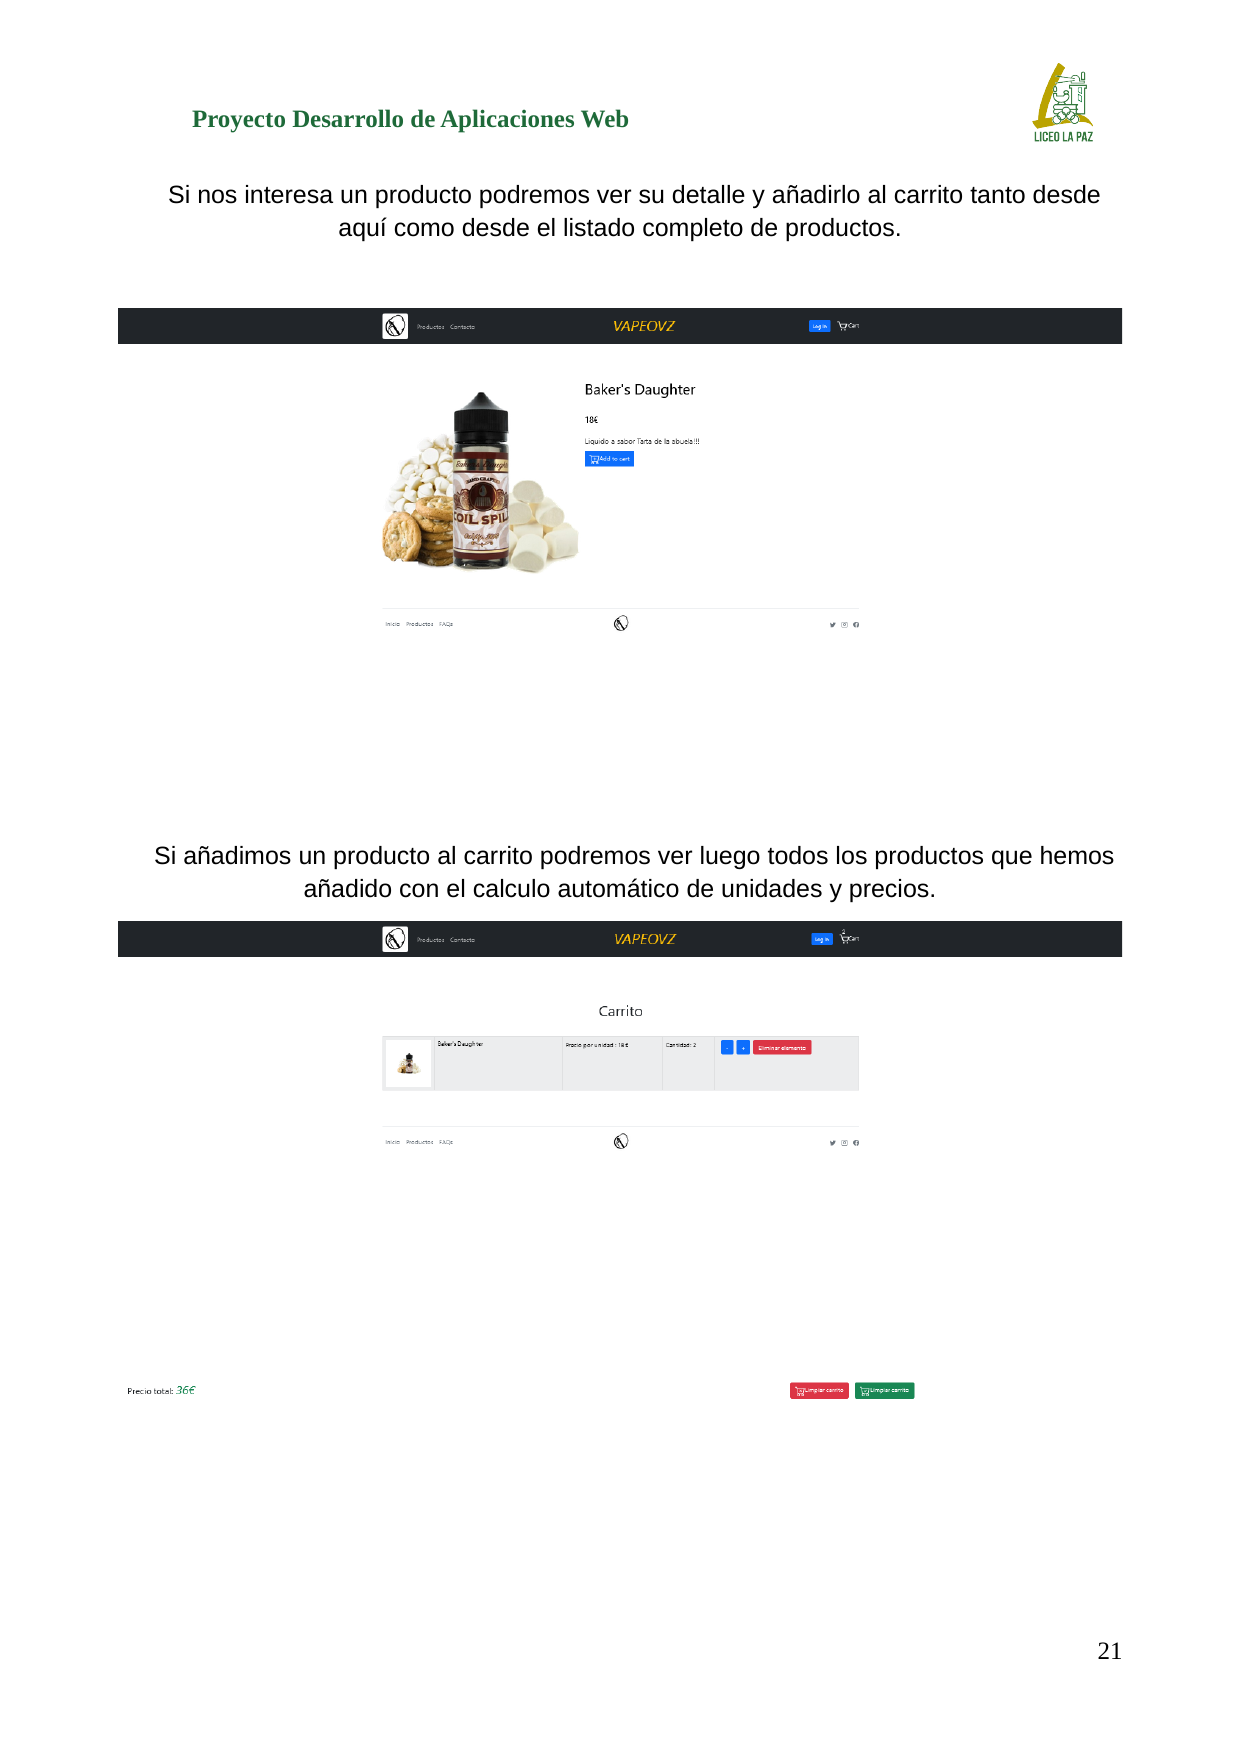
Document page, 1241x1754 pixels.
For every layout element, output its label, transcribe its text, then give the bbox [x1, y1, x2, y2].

text Si añadimos un producto al carrito podremos ver luego todos los productos que hemos añadido con el calculo automático de unidades y precios. [118, 841, 1122, 903]
picture [118, 308, 1123, 789]
picture [1025, 55, 1100, 150]
picture [118, 921, 1123, 1402]
text Si nos interesa un producto podremos ver su detalle y añadirlo al carrito tanto desde aquí como desde el listado completo de productos. [118, 180, 1122, 242]
